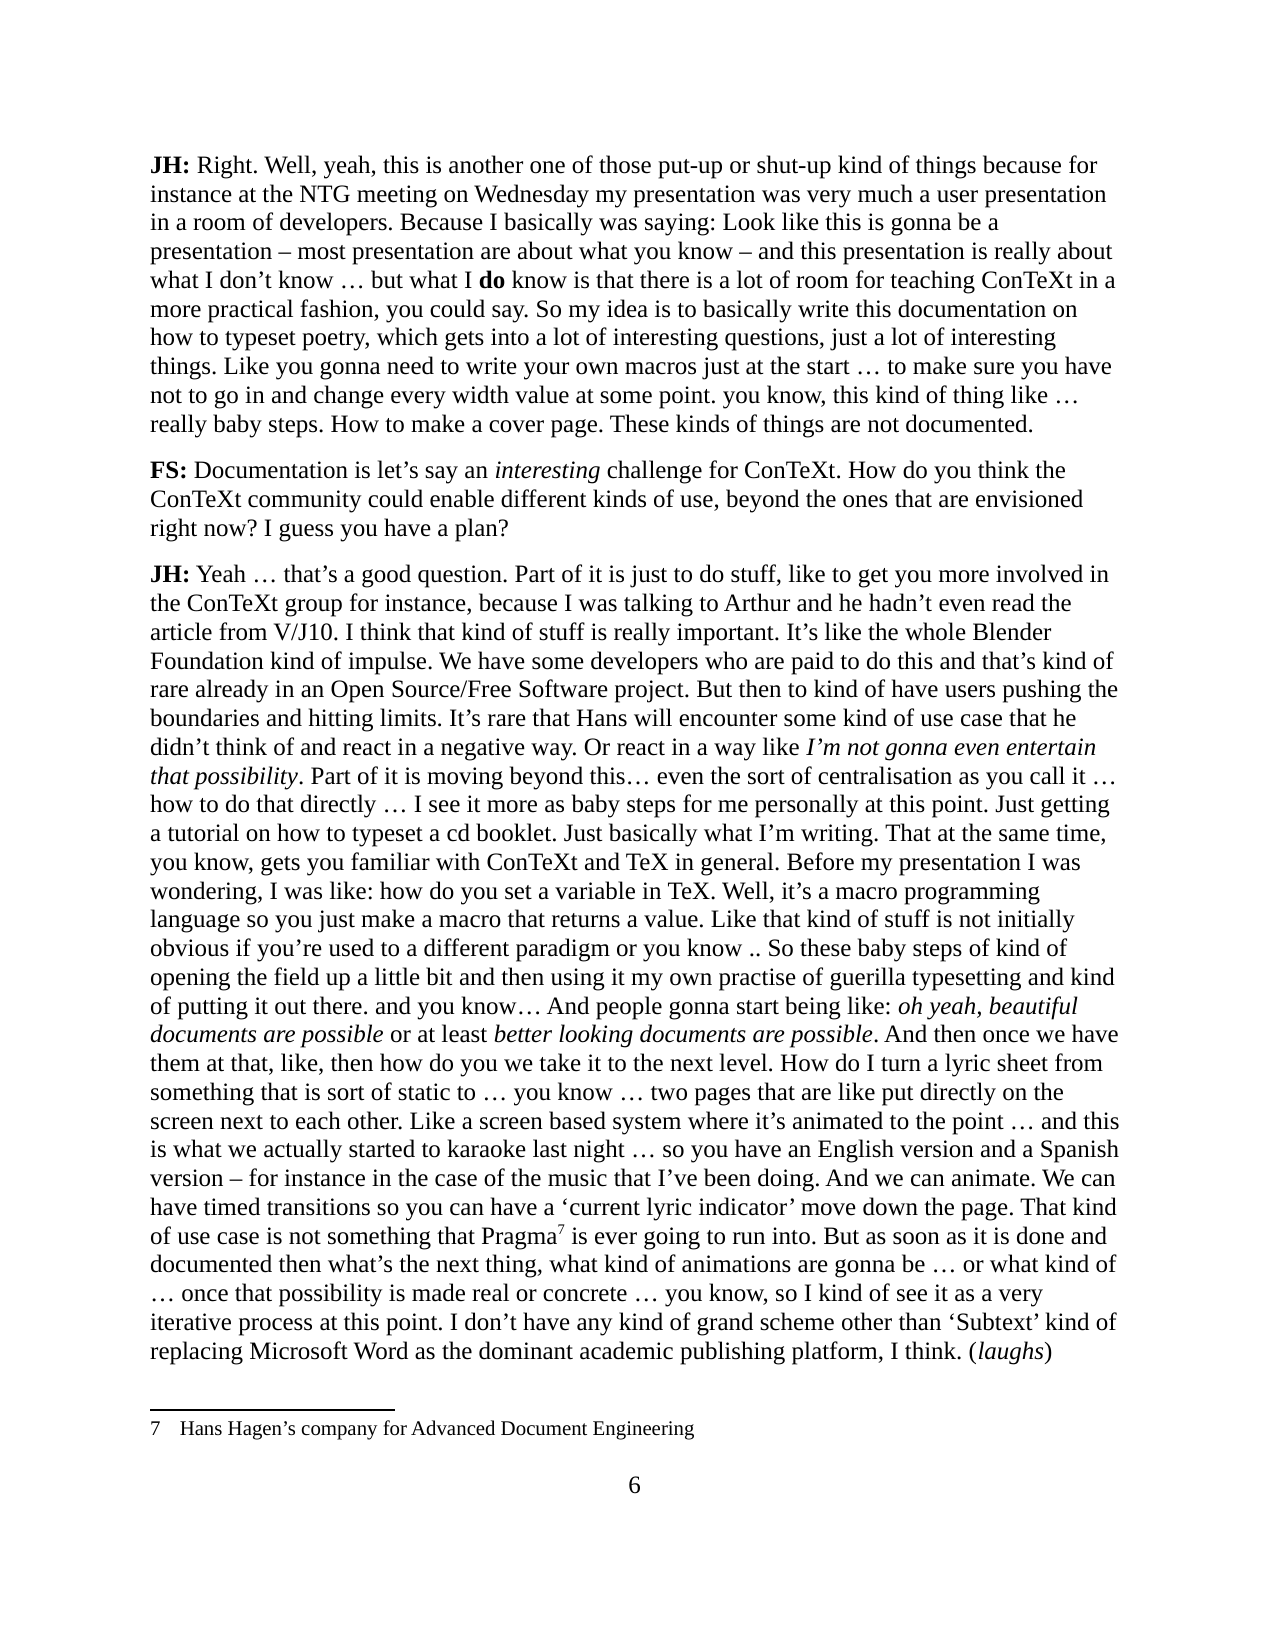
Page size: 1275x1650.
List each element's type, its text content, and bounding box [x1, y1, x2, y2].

text JH: Yeah … that’s a good question. Part of it is just to do stuff, like to get you more involved in the ConTeXt group for instance, because I was talking to Arthur and he hadn’t even read the article from V/J10. I think that kind of stuff is really important. It’s like the whole Blender Foundation kind of impulse. We have some developers who are paid to do this and that’s kind of rare already in an Open Source/Free Software project. But then to kind of have users pushing the boundaries and hitting limits. It’s rare that Hans will encounter some kind of use case that he didn’t think of and react in a negative way. Or react in a way like I’m not gonna even entertain that possibility. Part of it is moving beyond this… even the sort of centralisation as you call it … how to do that directly … I see it more as baby steps for me personally at this point. Just getting a tutorial on how to typeset a cd booklet. Just basically what I’m writing. That at the same time, you know, gets you familiar with ConTeXt and TeX in general. Before my presentation I was wondering, I was like: how do you set a variable in TeX. Well, it’s a macro programming language so you just make a macro that returns a value. Like that kind of stuff is not initially obvious if you’re used to a different paradigm or you know .. So these baby steps of kind of opening the field up a little bit and then using it my own practise of guerilla typesetting and kind of putting it out there. and you know… And people gonna start being like: oh yeah, beautiful documents are possible or at least better looking documents are possible. And then once we have them at that, like, then how do you we take it to the next level. How do I turn a lyric sheet from something that is sort of static to … you know … two pages that are like put directly on the screen next to each other. Like a screen based system where it’s animated to the point … and this is what we actually started to karaoke last night … so you have an English version and a Spanish version – for instance in the case of the music that I’ve been doing. And we can animate. We can have timed transitions so you can have a ‘current lyric indicator’ move down the page. That kind of use case is not something that Pragma is ever going to run into. But as soon as it is done and documented then what’s the next thing, what kind of animations are gonna be … or what kind of … once that possibility is made real or concrete … you know, so I kind of see it as a very iterative process at this point. I don’t have any kind of grand scheme other than ‘Subtext’ kind of replacing Microsoft Word as the dominant academic publishing platform, I think. (laughs) [150, 559, 1125, 1364]
text Hans Hagen’s company for Advanced Document Engineering [150, 1416, 1125, 1440]
text FS: Documentation is let’s say an interesting challenge for ConTeXt. How do you think the ConTeXt community could enable different kinds of use, beyond the ones that are envisioned right now? I guess you have a plan? [150, 455, 1125, 542]
text JH: Right. Well, yeah, this is another one of those put-up or shut-up kind of things because for instance at the NTG meeting on Wednesday my presentation was very much a user presentation in a room of developers. Because I basically was saying: Look like this is gonna be a presentation – most presentation are about what you know – and this presentation is really about what I don’t know … but what I do know is that there is a lot of room for teaching ConTeXt in a more practical fashion, you could say. So my idea is to basically write this documentation on how to typeset poetry, which gets into a lot of interesting questions, just a lot of interesting things. Like you gonna need to write your own macros just at the start … to make sure you have not to go in and change every width value at some point. you know, this kind of thing like … really baby steps. How to make a cover page. These kinds of things are not documented. [150, 150, 1125, 437]
